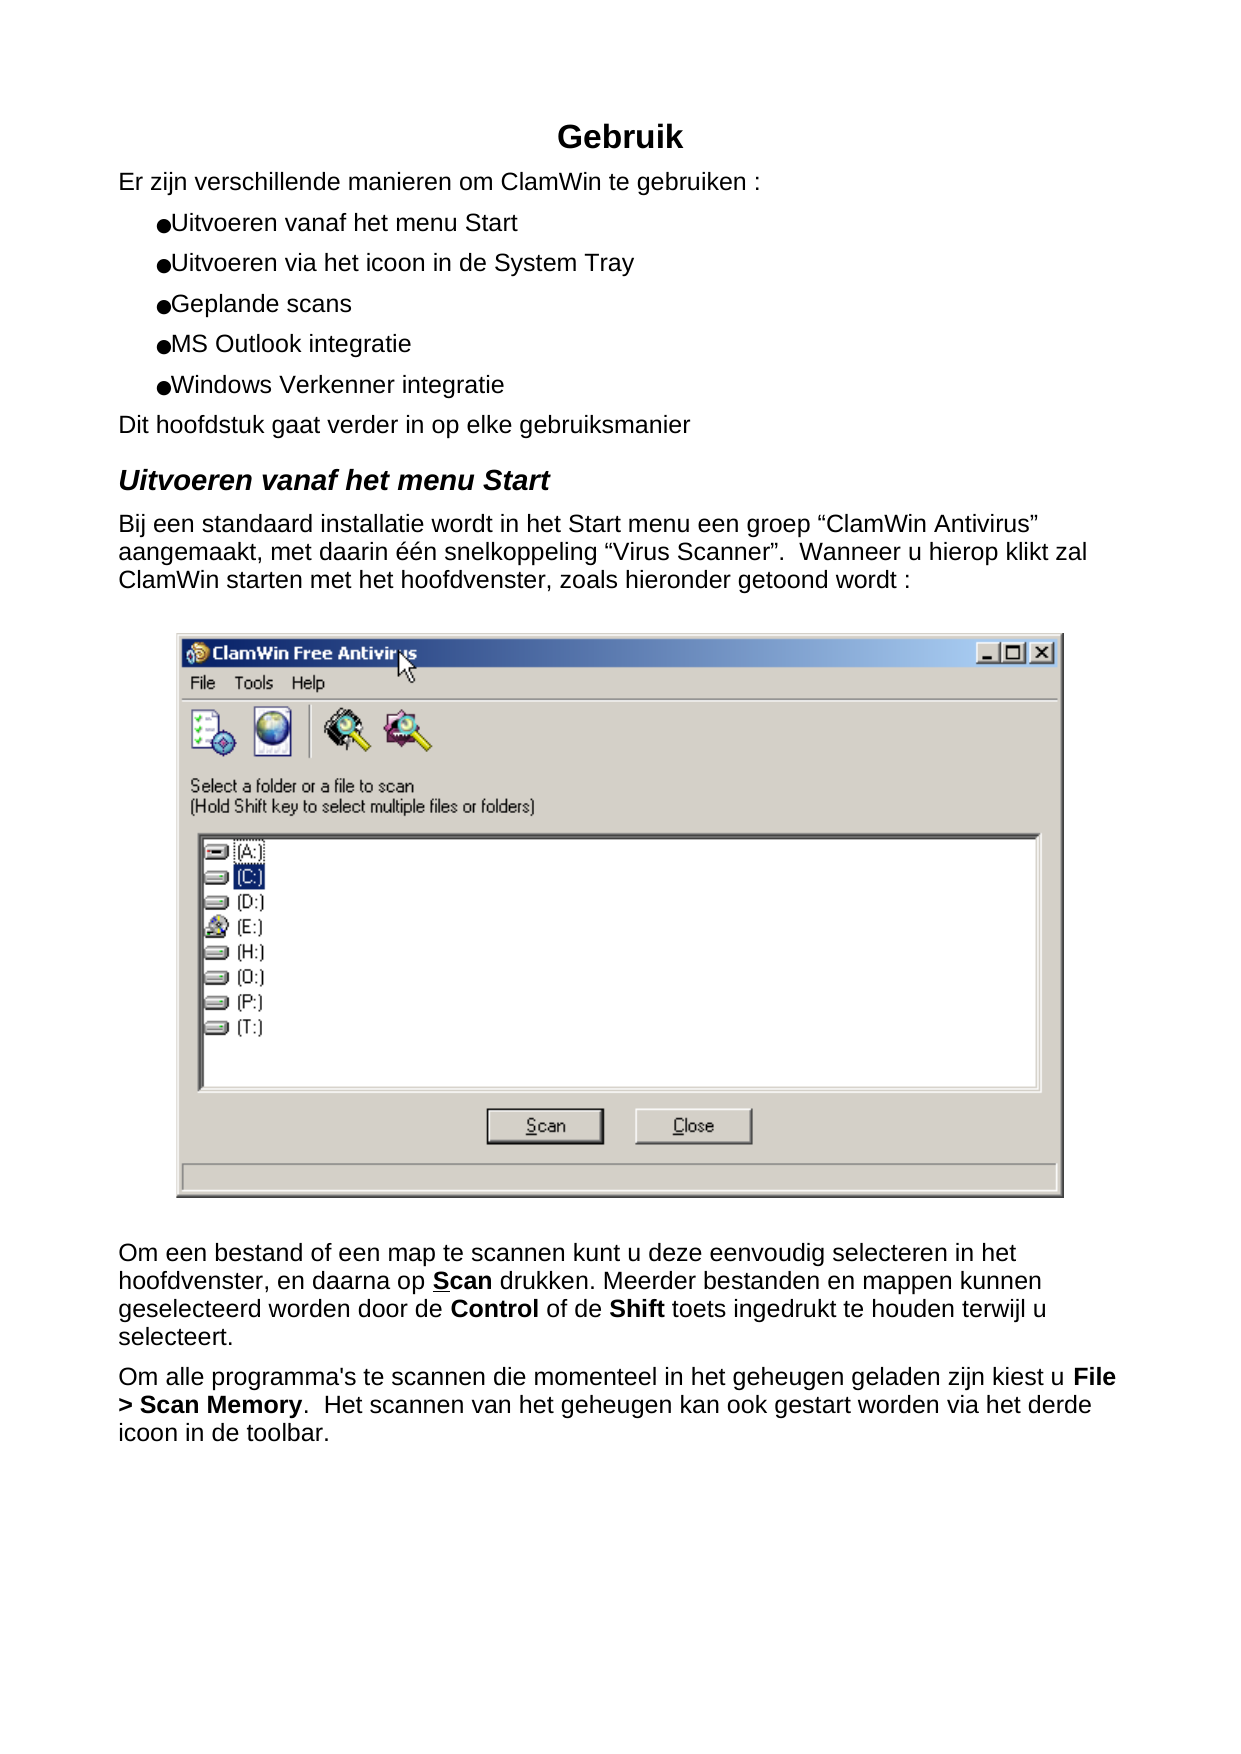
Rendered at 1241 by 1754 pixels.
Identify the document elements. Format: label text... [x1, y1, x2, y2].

list MS Outlook integratie [156, 330, 1122, 358]
text Bij een standaard installatie wordt in het Start menu een groep “ClamWin Antivirus” aangemaakt, met daarin één snelkoppeling “Virus Scanner”. Wanneer u hierop klikt zal ClamWin starten met het hoofdvenster, zoals hieronder getoond wordt : [118, 509, 1122, 593]
list Geplande scans [156, 289, 1122, 317]
list Uitvoeren via het icoon in de System Tray [156, 249, 1122, 277]
text Om alle programma's te scannen die momenteel in het geheugen geladen zijn kiest u File > Scan Memory. Het scannen van het geheugen kan ook gestart worden via het derde icoon in de toolbar. [118, 1363, 1122, 1447]
text Om een bestand of een map te scannen kunt u deze eenvoudig selecteren in het hoofdvenster, en daarna op Scan drukken. Meerder bestanden en mappen kunnen geselecteerd worden door de Control of de Shift toets ingedrukt te houden terwijl u selecteert. [118, 1238, 1122, 1351]
list Windows Verkenner integratie [156, 371, 1122, 398]
text Dit hoofdstuk gaat verder in op elke gebruiksmanier [118, 411, 1122, 439]
list Uitvoeren vanaf het menu Start [156, 208, 1122, 236]
subtitle Gebruik [118, 118, 1122, 155]
subtitle Uitvoeren vanaf het menu Start [118, 464, 1122, 497]
picture [176, 633, 1064, 1198]
text Er zijn verschillende manieren om ClamWin te gebruiken : [118, 168, 1122, 196]
